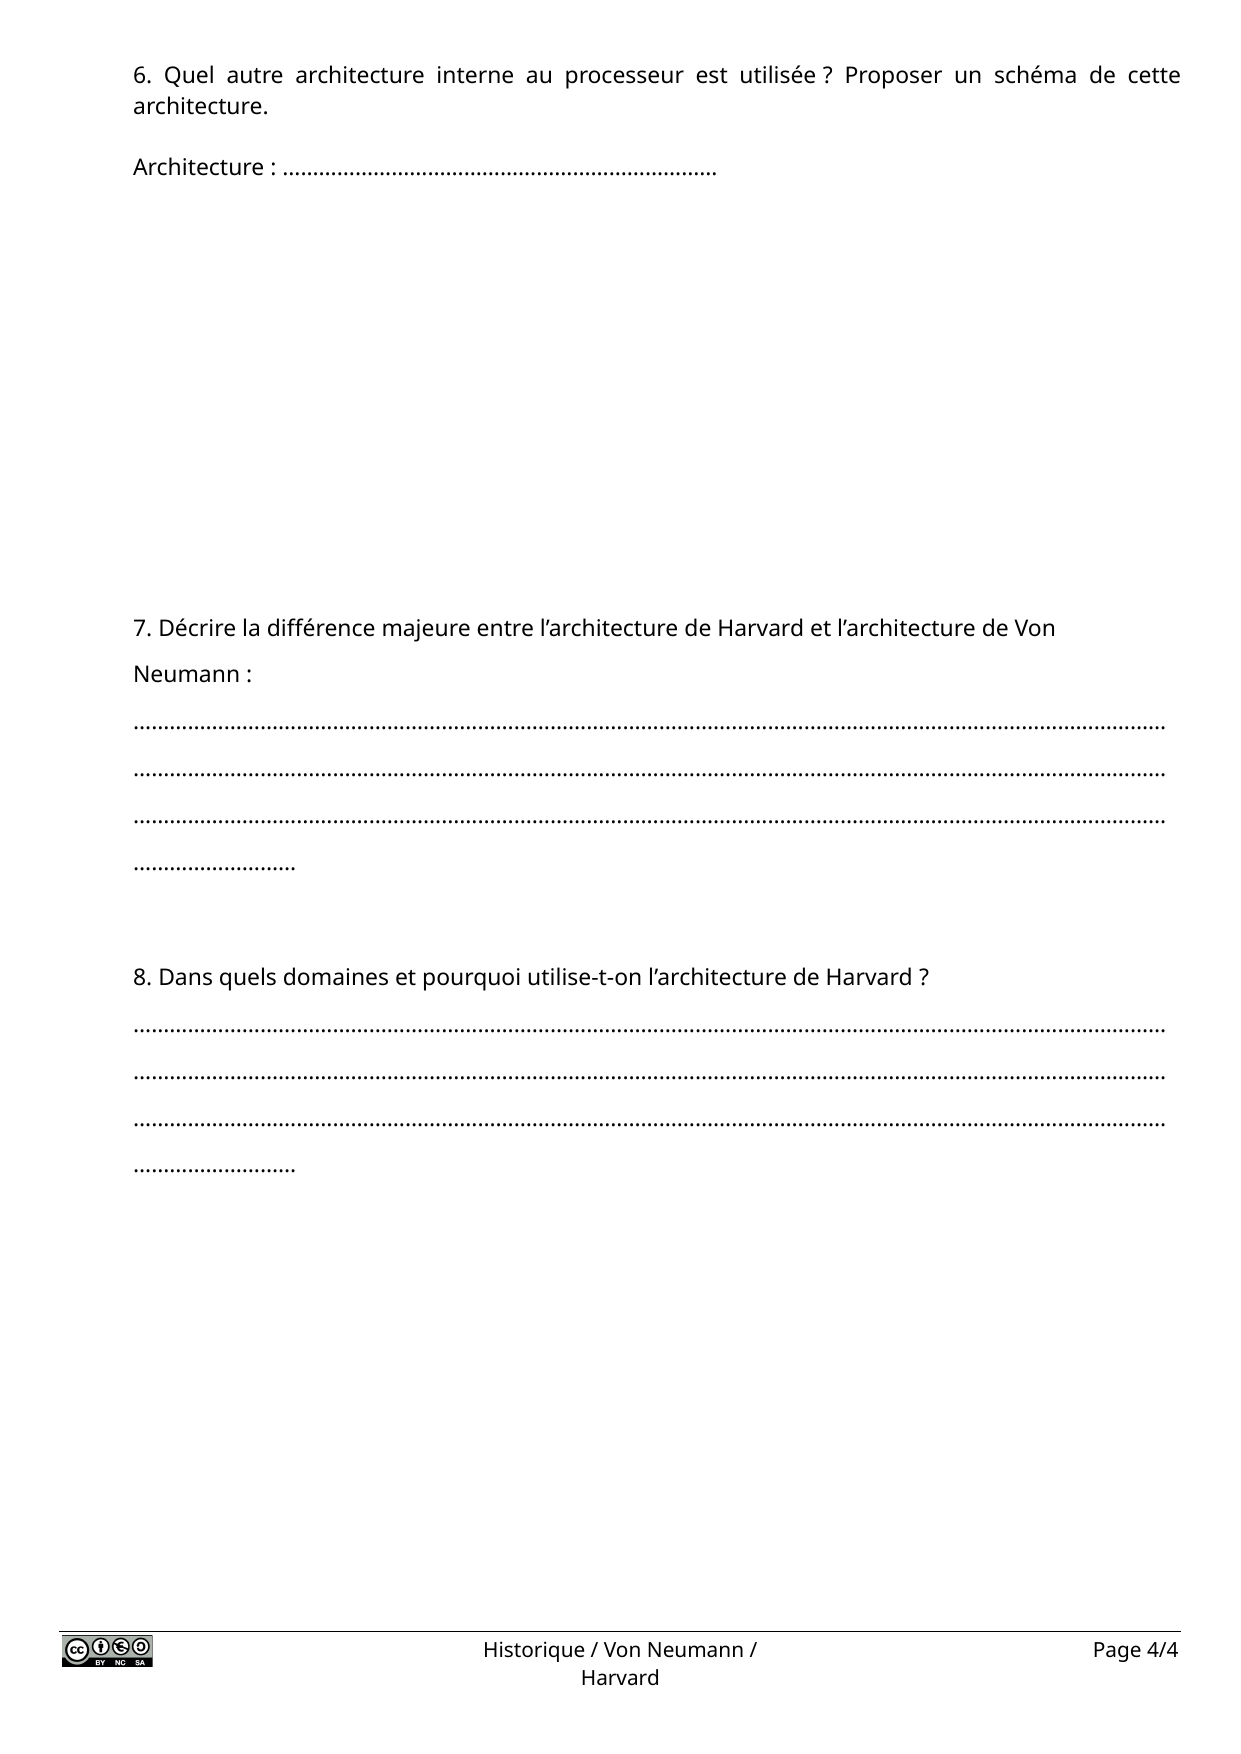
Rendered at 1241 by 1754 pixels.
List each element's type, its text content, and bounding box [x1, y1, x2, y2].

text 6. Quel autre architecture interne au processeur est utilisée ? Proposer un schéma de cette architecture. [133, 59, 1181, 122]
text 8. Dans quels domaines et pourquoi utilise-t-on l’architecture de Harvard ? ……………………………………………………………………………………………………………………………………………………………………………………………………………………………………………………………………………………………………………………………………………………………………………………………………………………………………………………………………………………………… [133, 961, 1181, 1180]
picture [62, 1635, 153, 1667]
text 7. Décrire la différence majeure entre l’architecture de Harvard et l’architecture de Von Neumann : ……………………………………………………………………………………………………………………………………………………………………………………………………………………………………………………………………………………………………………………………………………………………………………………………………………………………………………………………………………………………… [133, 611, 1181, 877]
text Architecture : ……………………………………………………………… [133, 151, 1181, 183]
